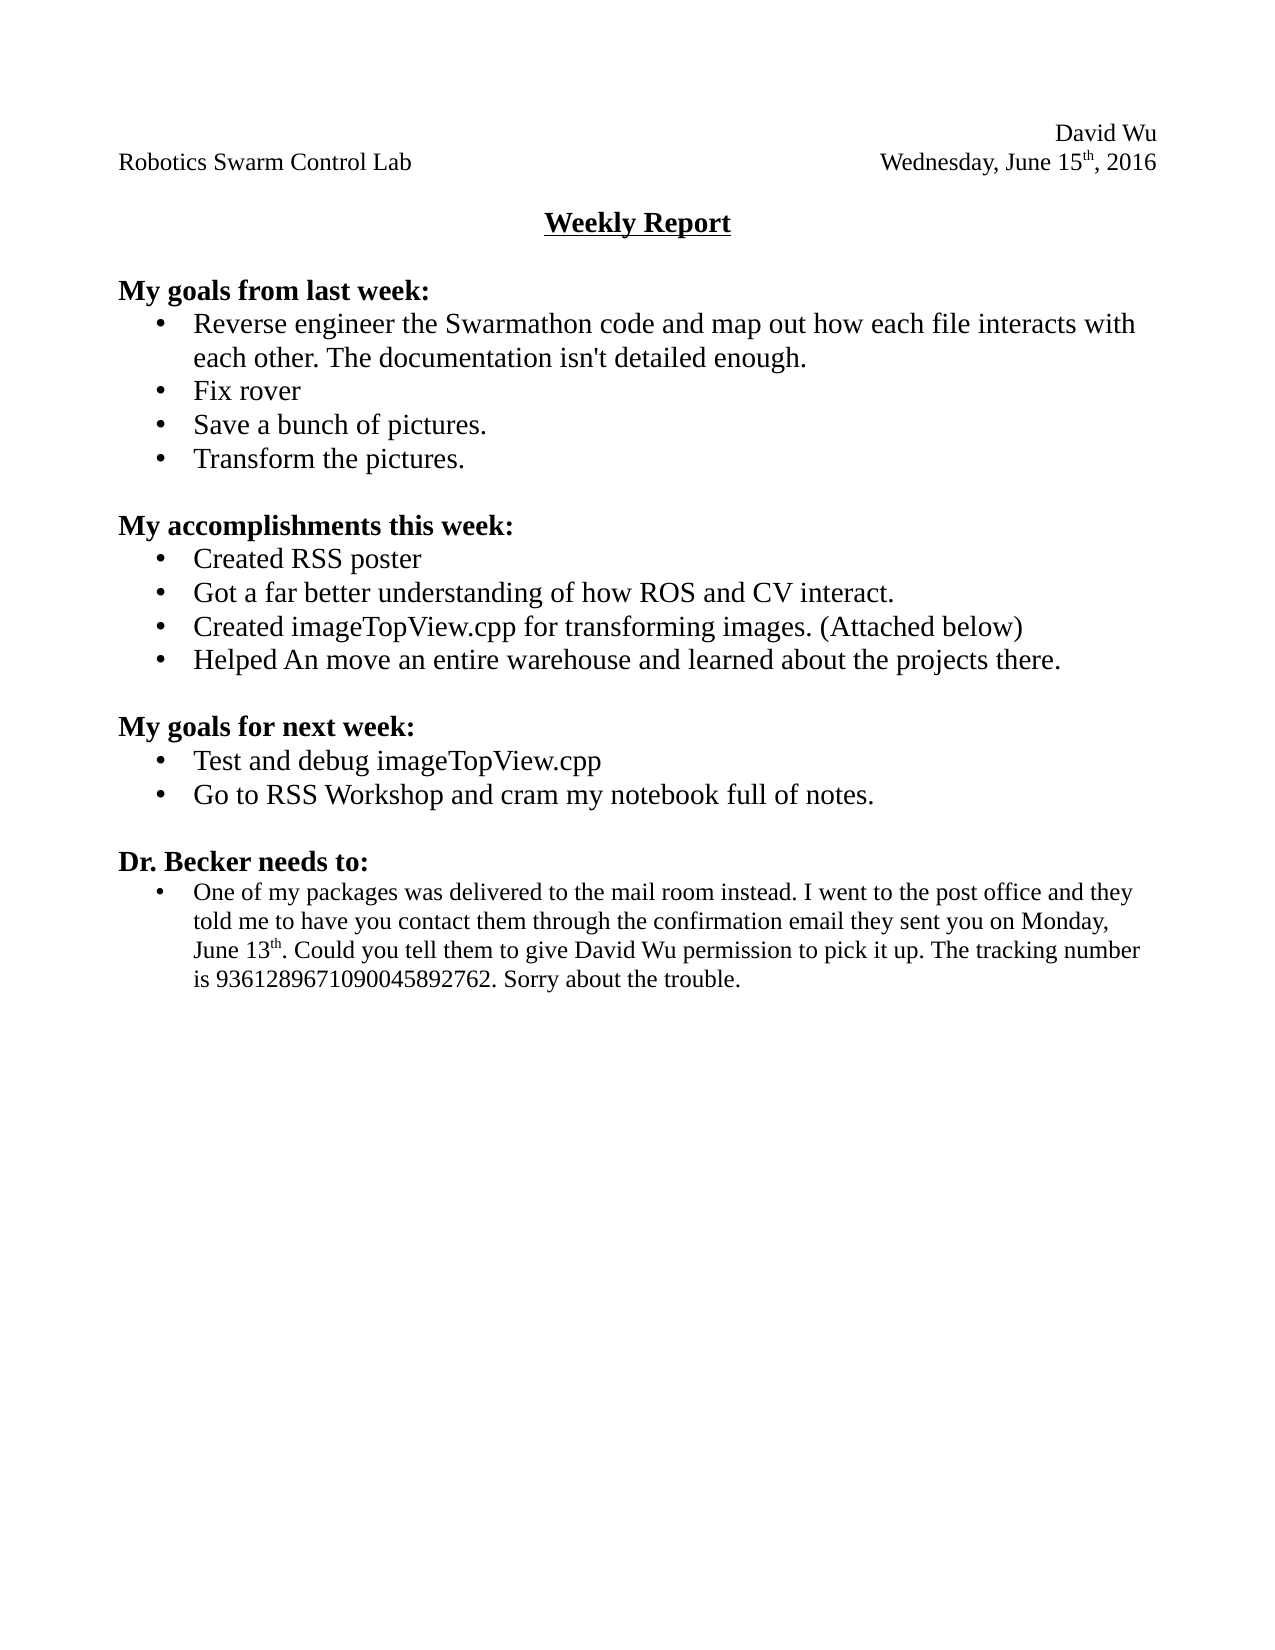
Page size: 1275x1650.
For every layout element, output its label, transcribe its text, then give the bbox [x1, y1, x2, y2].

list Test and debug imageTopView.cpp [156, 743, 1157, 777]
list Got a far better understanding of how ROS and CV interact. [156, 575, 1157, 609]
text My accomplishments this week: [118, 508, 1157, 541]
text Dr. Becker needs to: [118, 844, 1157, 877]
list Created imageTopView.cpp for transforming images. (Attached below) [156, 609, 1157, 642]
list Helped An move an entire warehouse and learned about the projects there. [156, 642, 1157, 676]
text My goals from last week: [118, 273, 1157, 306]
list One of my packages was delivered to the mail room instead. I went to the post office and they told me to have you contact them through the confirmation email they sent you on Monday, June 13th. Could you tell them to give David Wu permission to pick it up. The tracking number is 9361289671090045892762. Sorry about the trouble. [156, 877, 1157, 992]
text My goals for next week: [118, 709, 1157, 743]
list Created RSS poster [156, 541, 1157, 575]
list Fix rover [156, 373, 1157, 407]
list Transform the pictures. [156, 441, 1157, 474]
list Save a bunch of pictures. [156, 407, 1157, 441]
text Weekly Report [118, 206, 1157, 239]
list Reverse engineer the Swarmathon code and map out how each file interacts with each other. The documentation isn't detailed enough. [156, 306, 1157, 373]
list Go to RSS Workshop and cram my notebook full of notes. [156, 777, 1157, 810]
